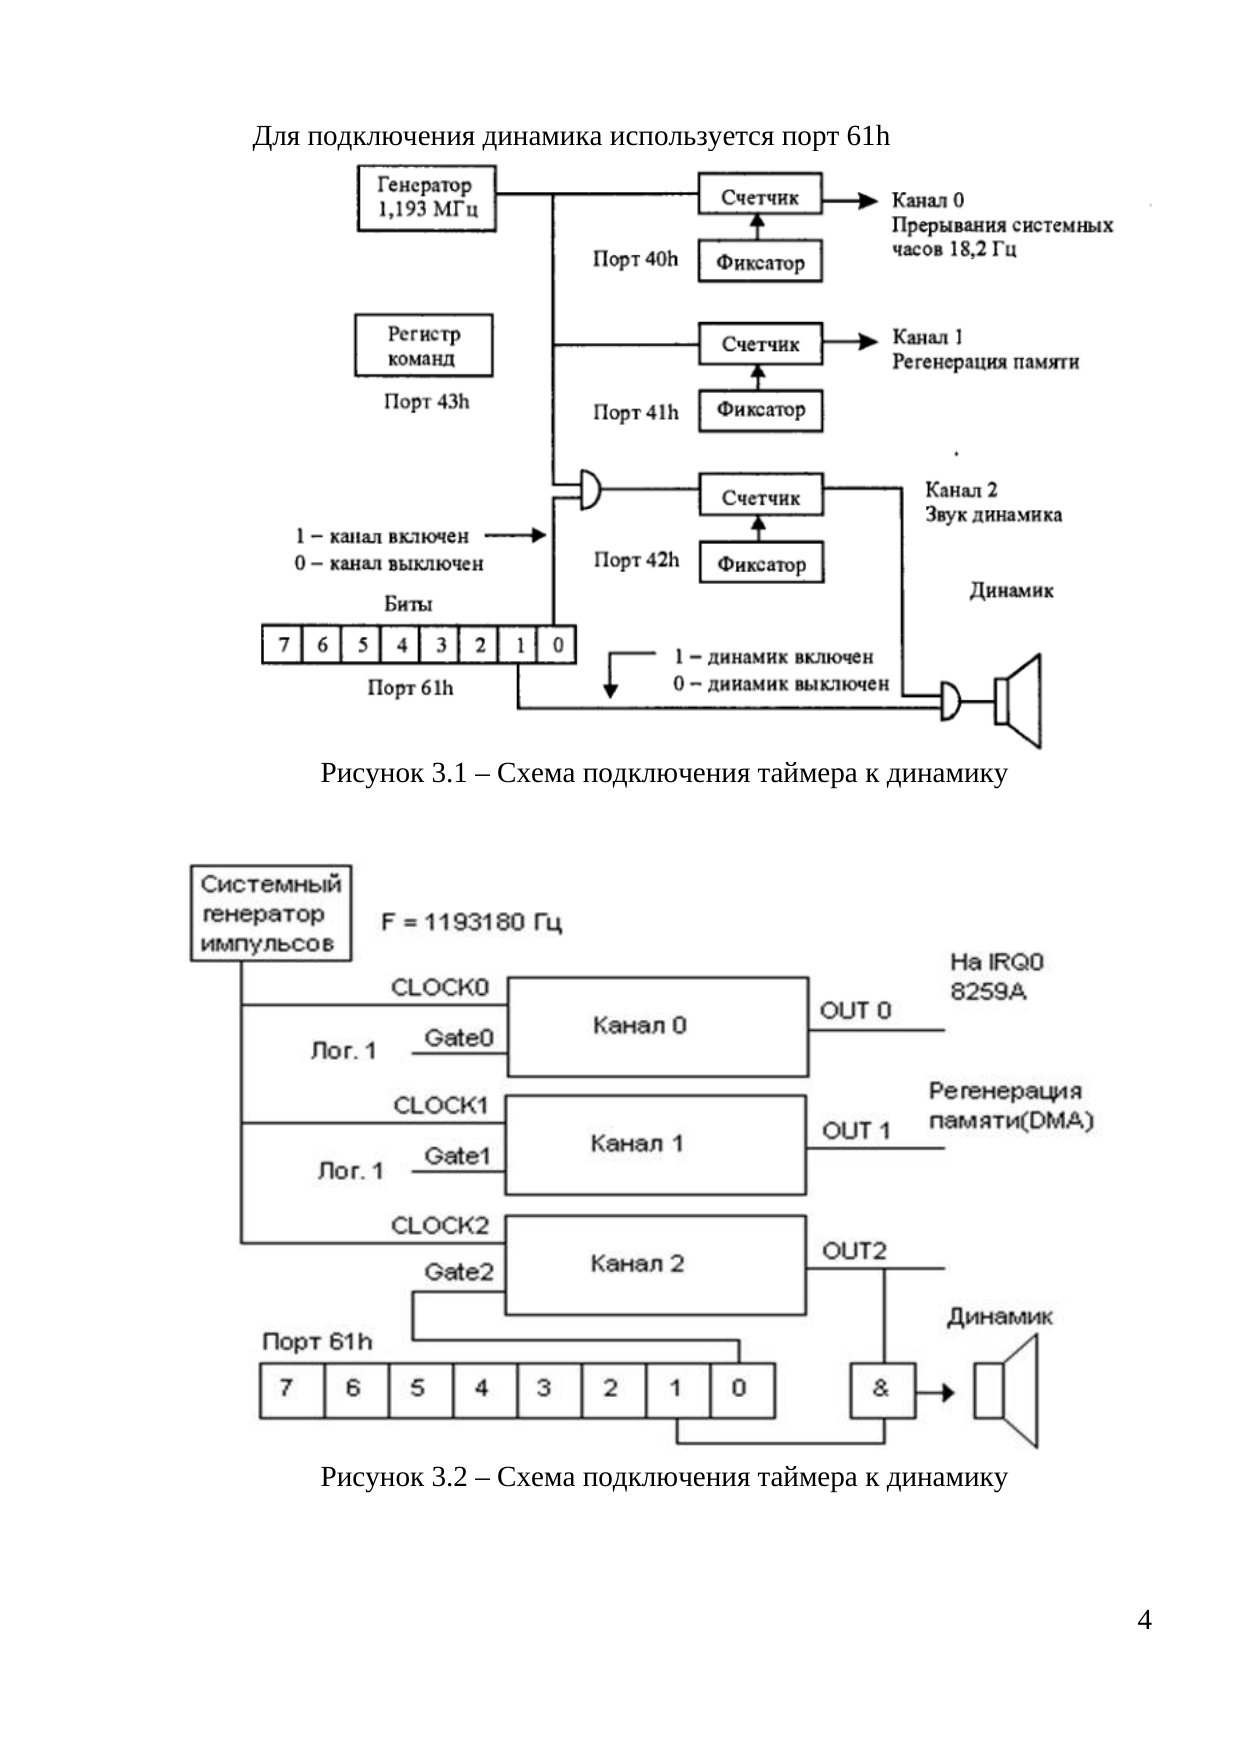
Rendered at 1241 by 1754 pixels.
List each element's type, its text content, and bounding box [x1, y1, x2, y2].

text Рисунок 3.2 – Схема подключения таймера к динамику [177, 1459, 1152, 1493]
text Рисунок 3.1 – Схема подключения таймера к динамику [177, 755, 1152, 788]
list Для подключения динамика используется порт 61h [252, 118, 1152, 151]
